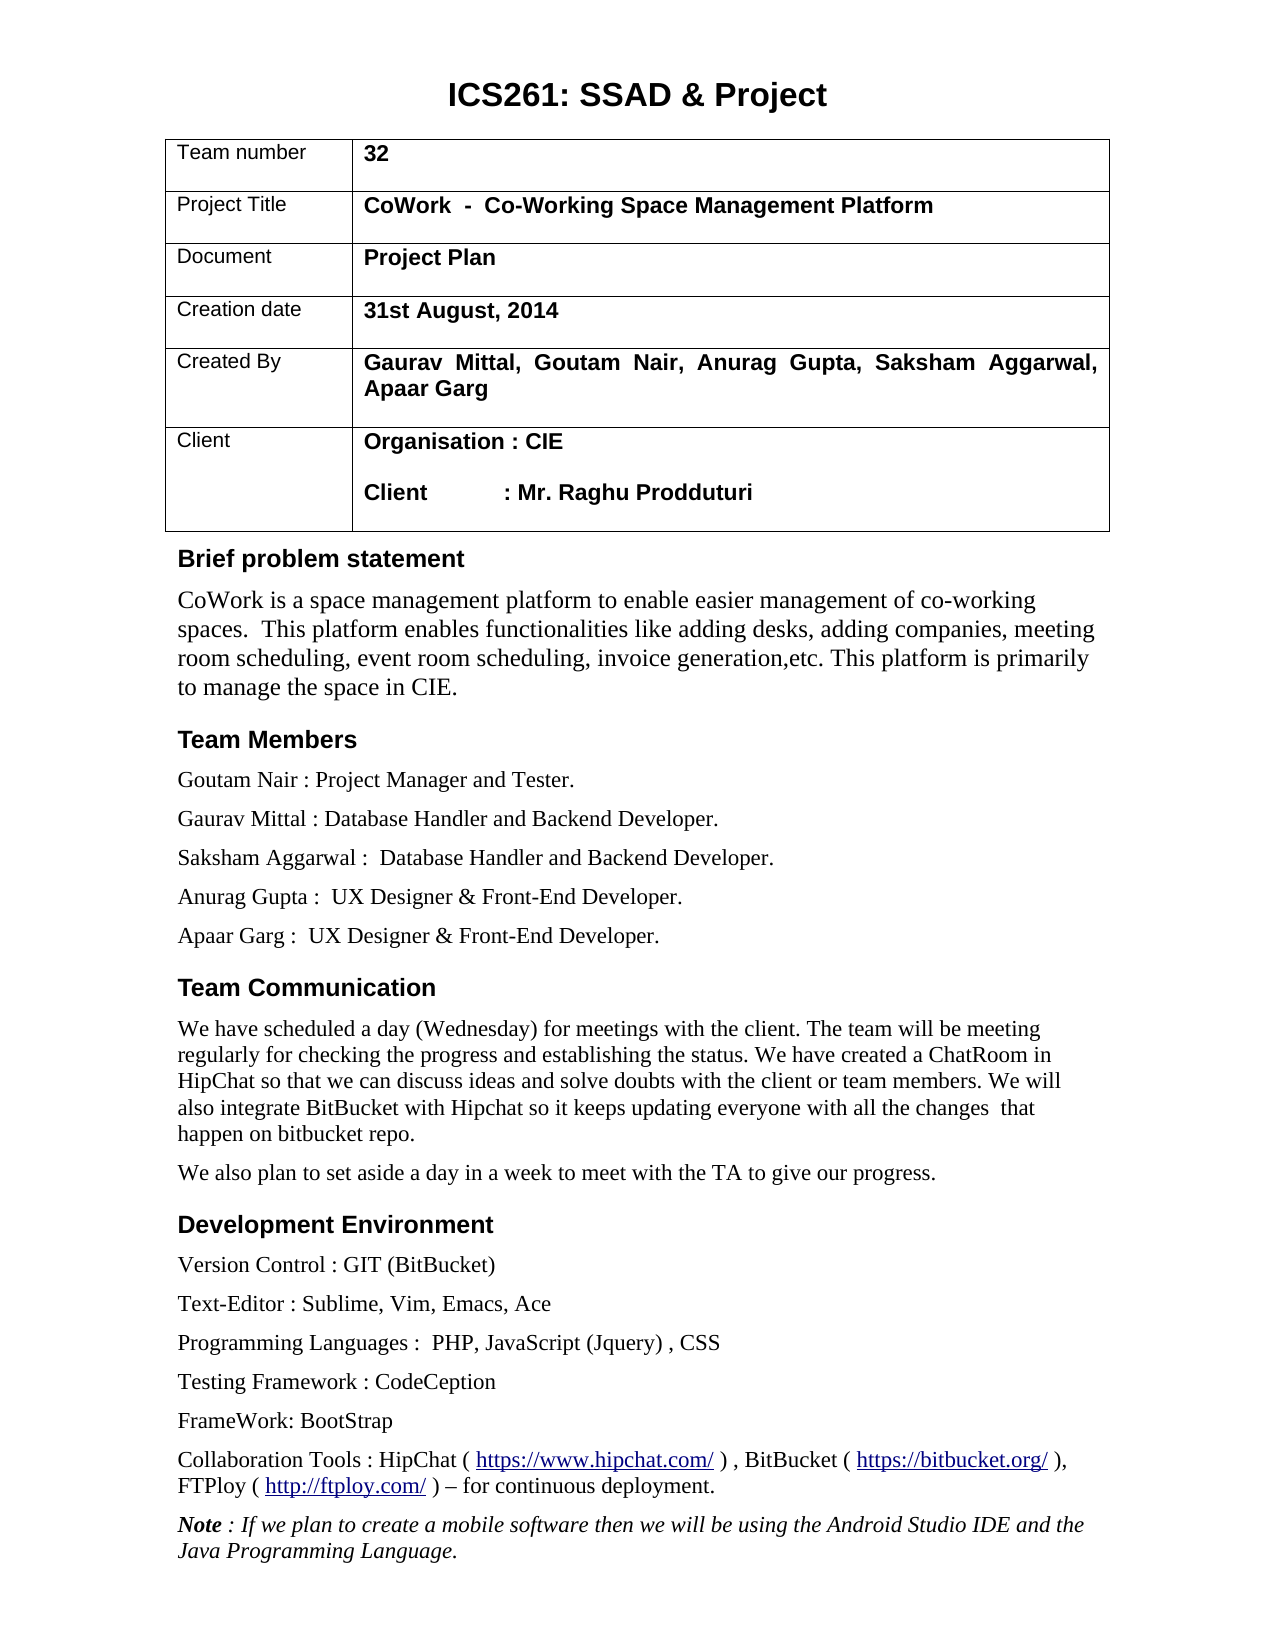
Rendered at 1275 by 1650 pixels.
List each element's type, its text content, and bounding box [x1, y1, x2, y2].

text Apaar Garg : UX Designer & Front-End Developer. [177, 922, 1098, 948]
table_cell Creation date [166, 297, 352, 348]
text Programming Languages : PHP, JavaScript (Jquery) , CSS [177, 1329, 1098, 1356]
subtitle Team Members [177, 725, 1098, 754]
text ICS261: SSAD & Project [177, 75, 1098, 113]
table_cell CoWork - Co-Working Space Management Platform [353, 192, 1109, 243]
table_cell Gaurav Mittal, Goutam Nair, Anurag Gupta, Saksham Aggarwal, Apaar Garg [353, 349, 1109, 427]
table_cell Created By [166, 349, 352, 427]
table_cell Organisation : CIE Client : Mr. Raghu Prodduturi [353, 428, 1109, 531]
text Collaboration Tools : HipChat ( https://www.hipchat.com/ ) , BitBucket ( https://bitbucket.org/ ), FTPloy ( http://ftploy.com/ ) – for continuous deployment. [177, 1446, 1098, 1498]
text Text-Editor : Sublime, Vim, Emacs, Ace [177, 1290, 1098, 1317]
text Saksham Aggarwal : Database Handler and Backend Developer. [177, 844, 1098, 871]
table_cell Document [166, 244, 352, 296]
text CoWork is a space management platform to enable easier management of co-working spaces. This platform enables functionalities like adding desks, adding companies, meeting room scheduling, event room scheduling, invoice generation,etc. This platform is primarily to manage the space in CIE. [177, 585, 1098, 700]
subtitle Development Environment [177, 1210, 1098, 1239]
subtitle Team Communication [177, 973, 1098, 1002]
table_cell Project Title [166, 192, 352, 243]
text FrameWork: BootStrap [177, 1407, 1098, 1433]
text Goutam Nair : Project Manager and Tester. [177, 767, 1098, 793]
text Note : If we plan to create a mobile software then we will be using the Android Studio IDE and the Java Programming Language. [177, 1511, 1098, 1564]
table_cell 31st August, 2014 [353, 297, 1109, 348]
text Gaurav Mittal : Database Handler and Backend Developer. [177, 805, 1098, 832]
text We have scheduled a day (Wednesday) for meetings with the client. The team will be meeting regularly for checking the progress and establishing the status. We have created a ChatRoom in HipChat so that we can discuss ideas and solve doubts with the client or team members. We will also integrate BitBucket with Hipchat so it keeps updating everyone with all the changes that happen on bitbucket repo. [177, 1014, 1098, 1146]
text Testing Framework : CodeCeption [177, 1368, 1098, 1394]
text Version Control : GIT (BitBucket) [177, 1251, 1098, 1278]
text We also plan to set aside a day in a week to meet with the TA to give our progress. [177, 1159, 1098, 1185]
text Anurag Gupta : UX Designer & Front-End Developer. [177, 883, 1098, 909]
table_header Team number [166, 140, 352, 191]
table_cell Client [166, 428, 352, 531]
table_header 32 [353, 140, 1109, 191]
table_cell Project Plan [353, 244, 1109, 296]
subtitle Brief problem statement [177, 544, 1098, 573]
